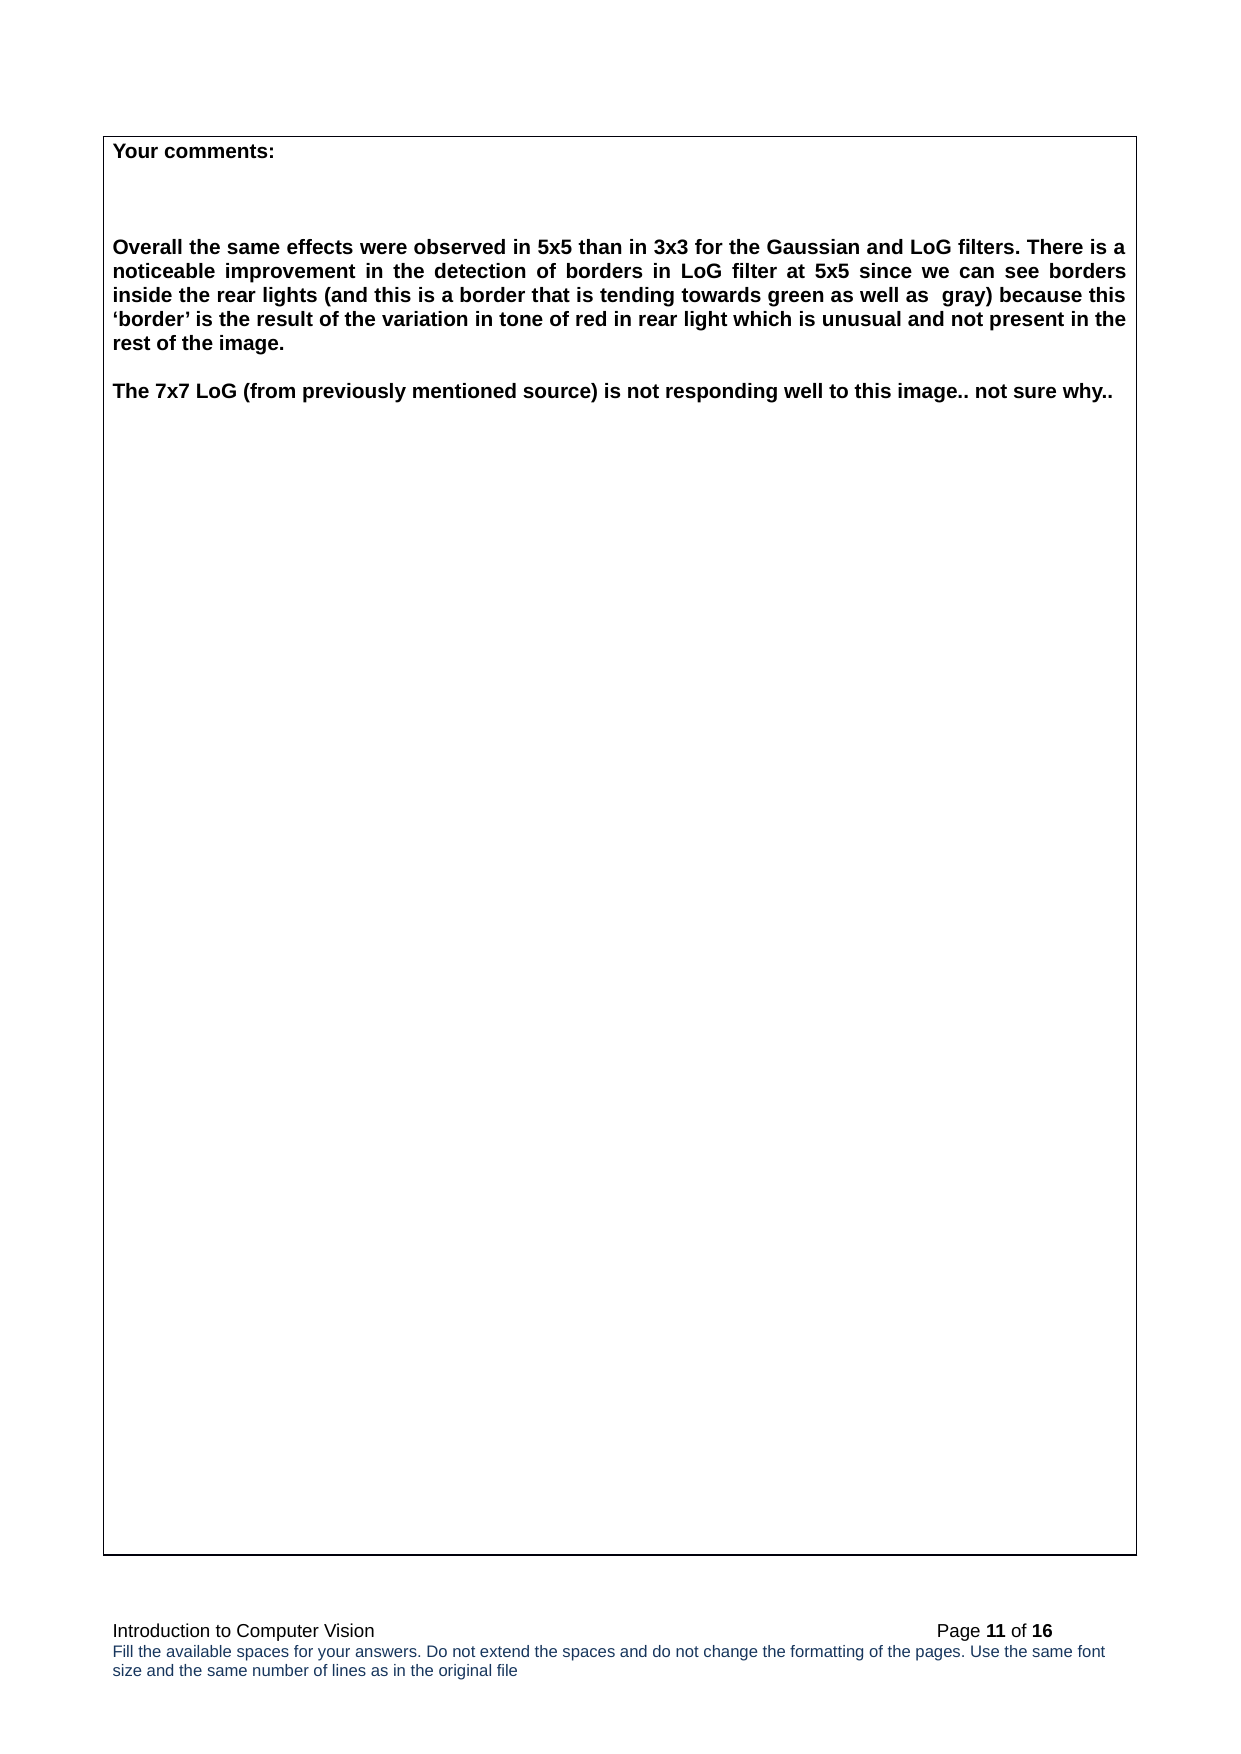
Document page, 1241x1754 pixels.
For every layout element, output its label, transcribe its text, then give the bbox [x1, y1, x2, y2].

text The 7x7 LoG (from previously mentioned source) is not responding well to this image.. not sure why.. [112, 378, 1128, 402]
text Overall the same effects were observed in 5x5 than in 3x3 for the Gaussian and LoG filters. There is a noticeable improvement in the detection of borders in LoG filter at 5x5 since we can see borders inside the rear lights (and this is a border that is tending towards green as well as gray) because this ‘border’ is the result of the variation in tone of red in rear light which is unusual and not present in the rest of the image. [112, 235, 1128, 354]
text Your comments: [104, 137, 1136, 163]
